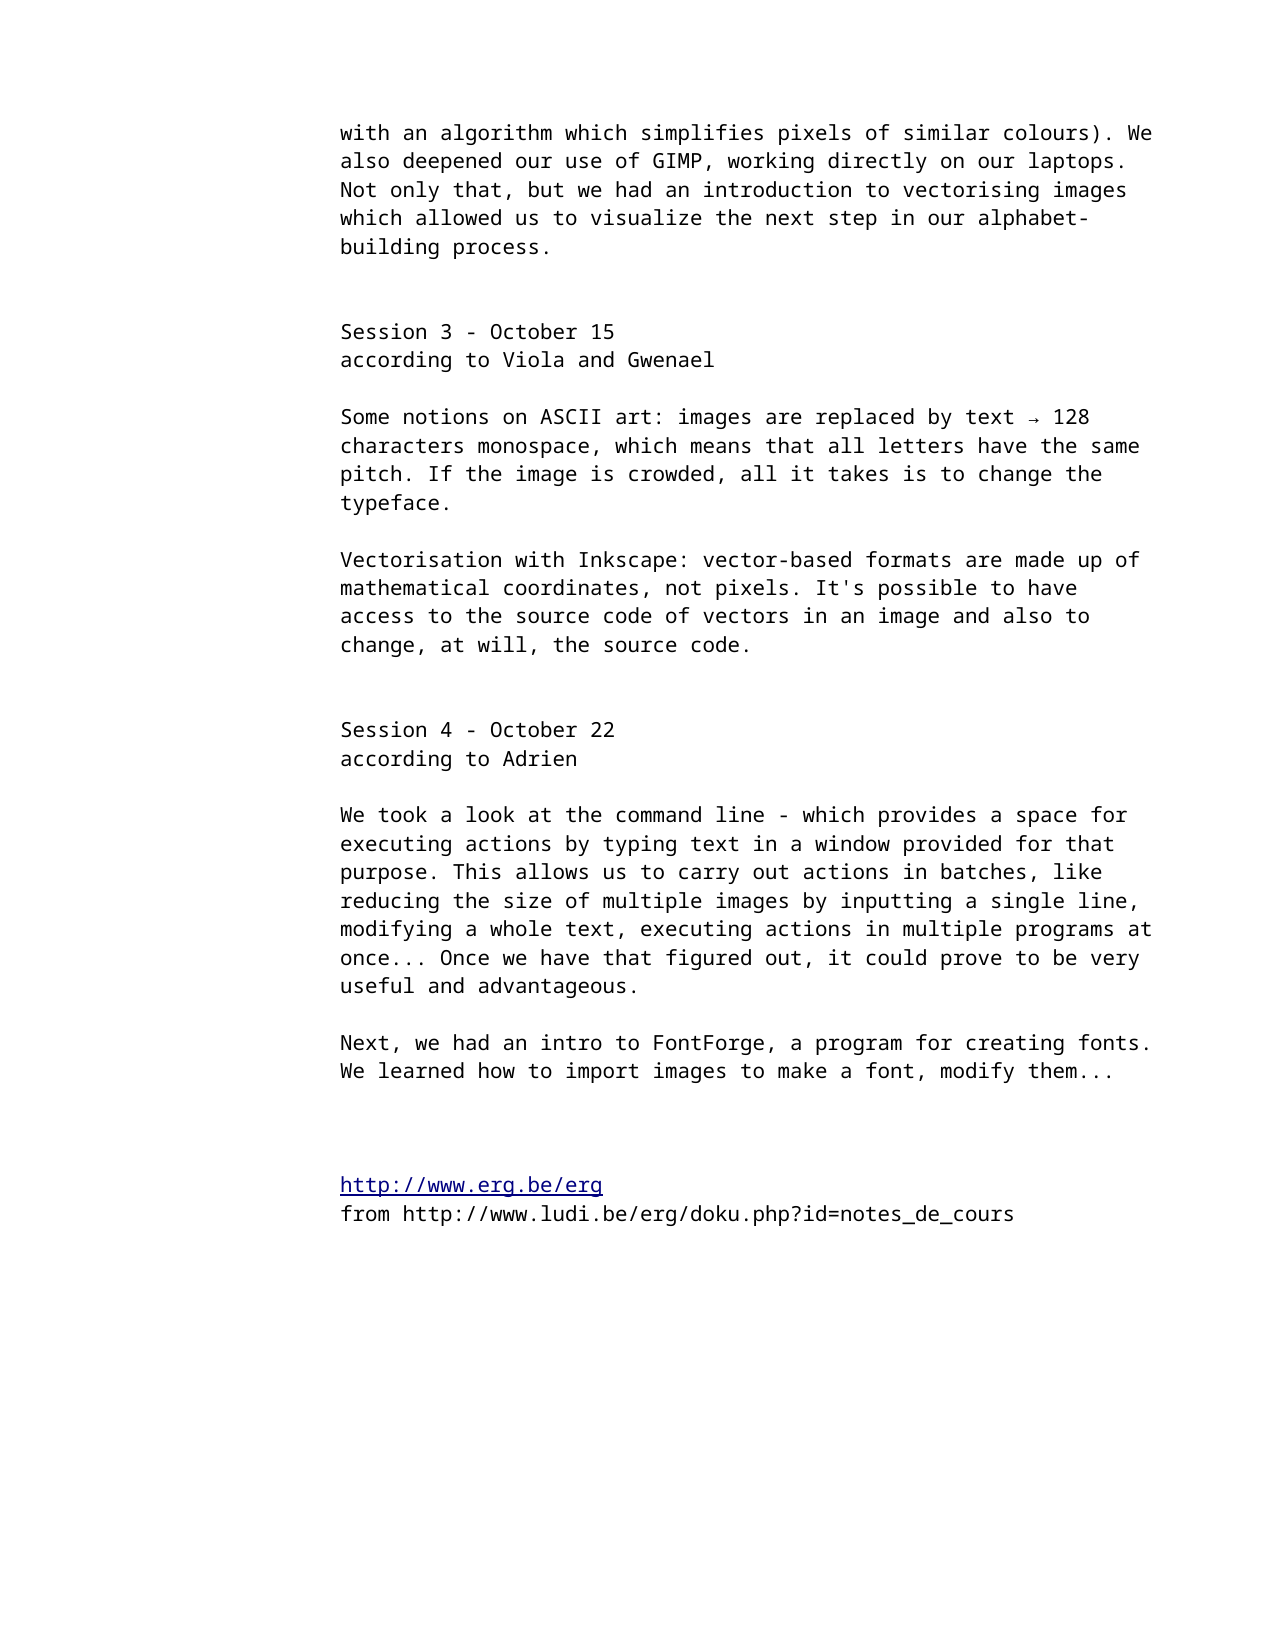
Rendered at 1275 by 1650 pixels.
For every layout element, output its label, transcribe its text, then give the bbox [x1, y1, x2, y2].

text We took a look at the command line - which provides a space for executing actions by typing text in a window provided for that purpose. This allows us to carry out actions in batches, like reducing the size of multiple images by inputting a single line, modifying a whole text, executing actions in multiple programs at once... Once we have that figured out, it could prove to be very useful and advantageous. [340, 801, 1157, 1000]
text from http://www.ludi.be/erg/doku.php?id=notes_de_cours [340, 1199, 1157, 1227]
text http://www.erg.be/erg [340, 1170, 1157, 1199]
text Session 3 - October 15 [340, 317, 1157, 346]
text Some notions on ASCII art: images are replaced by text → 128 characters monospace, which means that all letters have the same pitch. If the image is crowded, all it takes is to change the typeface. [340, 402, 1157, 516]
text Session 4 - October 22 [340, 715, 1157, 744]
text according to Viola and Gwenael [340, 346, 1157, 374]
text Vectorisation with Inkscape: vector-based formats are made up of mathematical coordinates, not pixels. It's possible to have access to the source code of vectors in an image and also to change, at will, the source code. [340, 545, 1157, 658]
text Next, we had an intro to FontForge, a program for creating fonts. We learned how to import images to make a font, modify them... [340, 1028, 1157, 1085]
text with an algorithm which simplifies pixels of similar colours). We also deepened our use of GIMP, working directly on our laptops. Not only that, but we had an introduction to vectorising images which allowed us to visualize the next step in our alphabet-building process. [340, 118, 1157, 260]
text according to Adrien [340, 744, 1157, 772]
